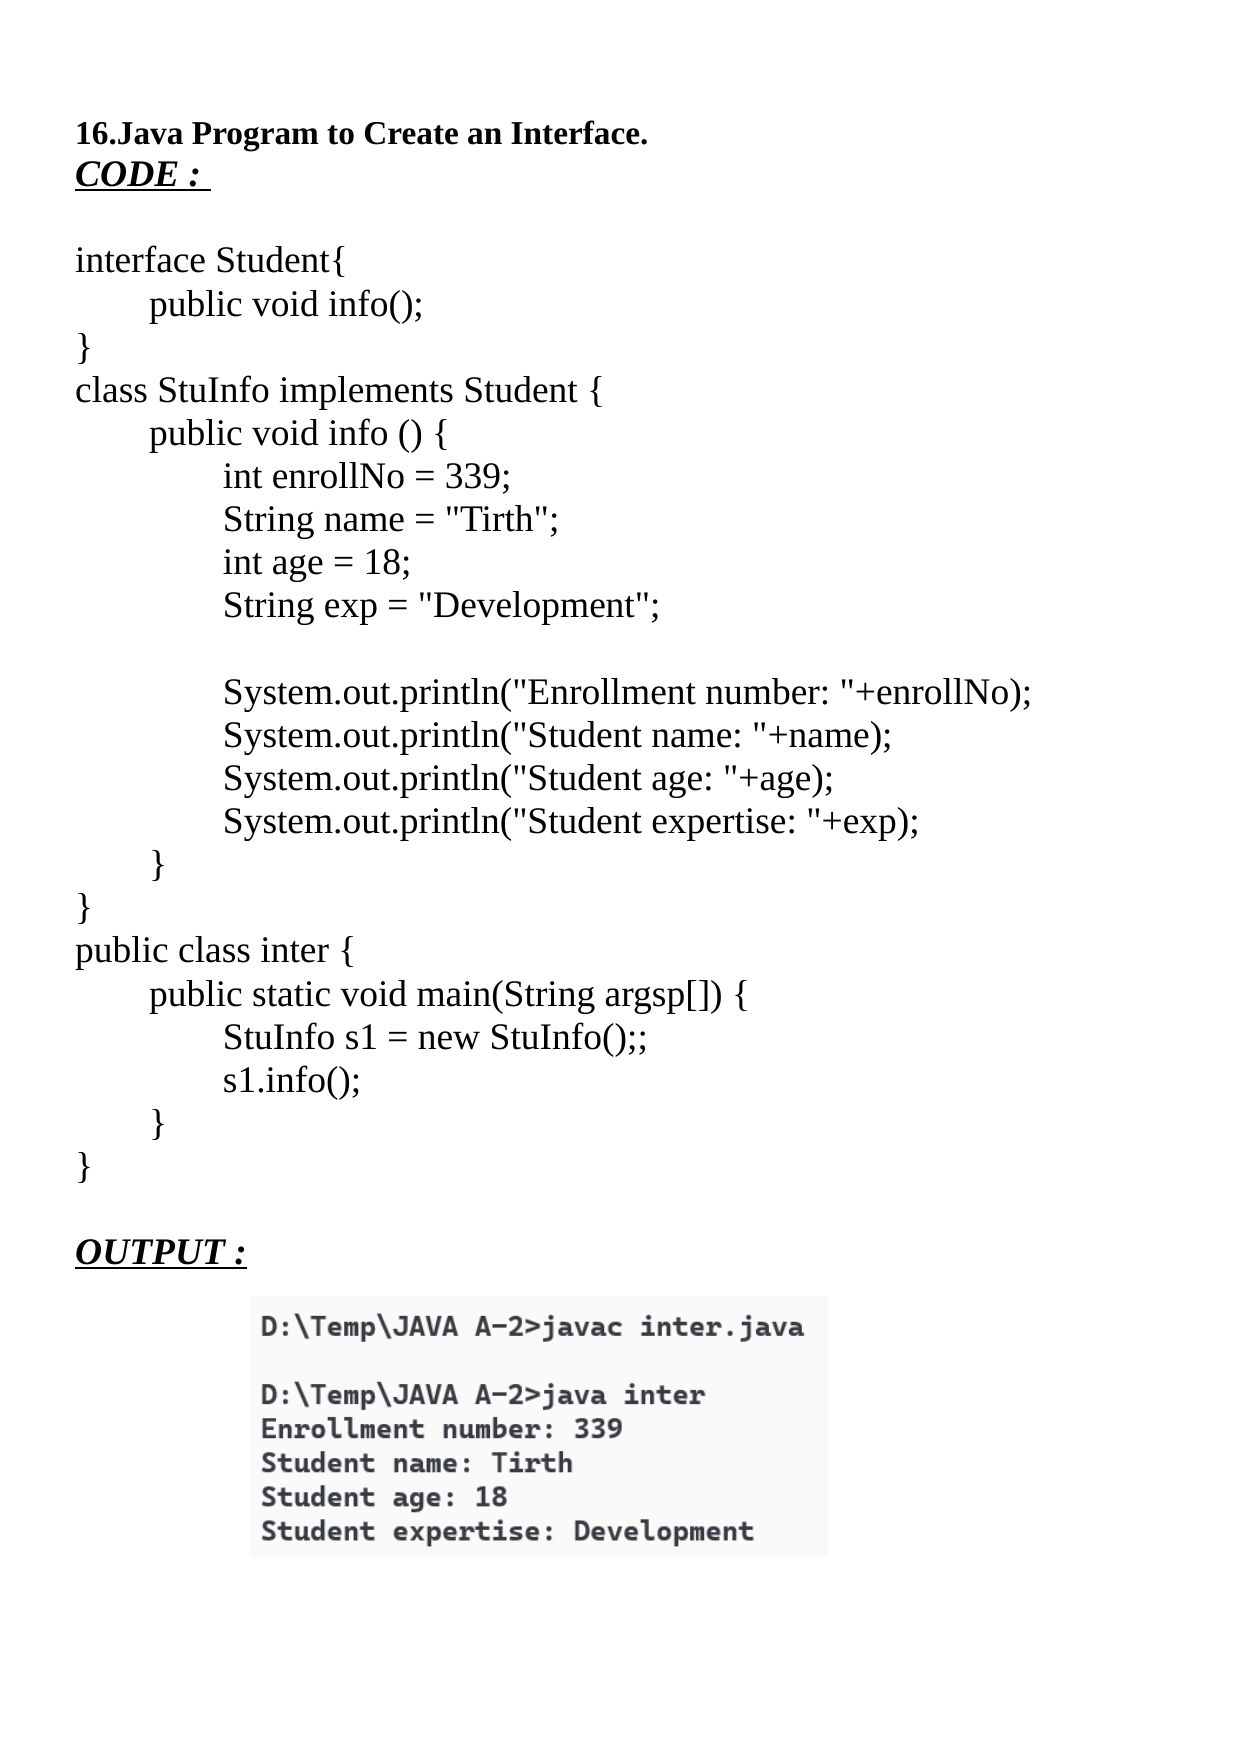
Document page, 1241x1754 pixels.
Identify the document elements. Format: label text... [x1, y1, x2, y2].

text StuInfo s1 = new StuInfo();; [75, 1014, 1165, 1057]
text interface Student{ [75, 238, 1165, 281]
picture [249, 1296, 828, 1557]
text s1.info(); [75, 1057, 1165, 1100]
text String name = "Tirth"; [75, 497, 1165, 540]
text } [75, 1143, 1165, 1187]
text class StuInfo implements Student { [75, 367, 1165, 410]
text } [75, 324, 1165, 367]
text 16.Java Program to Create an Interface. [75, 113, 1165, 152]
text System.out.println("Student name: "+name); [75, 712, 1165, 755]
text } [75, 1100, 1165, 1143]
text System.out.println("Student expertise: "+exp); [75, 798, 1165, 842]
text int enrollNo = 339; [75, 453, 1165, 497]
text } [75, 885, 1165, 928]
text } [75, 842, 1165, 885]
text CODE : [75, 152, 1165, 195]
text public void info(); [75, 281, 1165, 324]
text public static void main(String argsp[]) { [75, 971, 1165, 1014]
text public class inter { [75, 928, 1165, 971]
text OUTPUT : [75, 1230, 1165, 1273]
text String exp = "Development"; [75, 583, 1165, 626]
text public void info () { [75, 410, 1165, 453]
text System.out.println("Enrollment number: "+enrollNo); [75, 669, 1165, 712]
text System.out.println("Student age: "+age); [75, 755, 1165, 798]
text int age = 18; [75, 540, 1165, 583]
